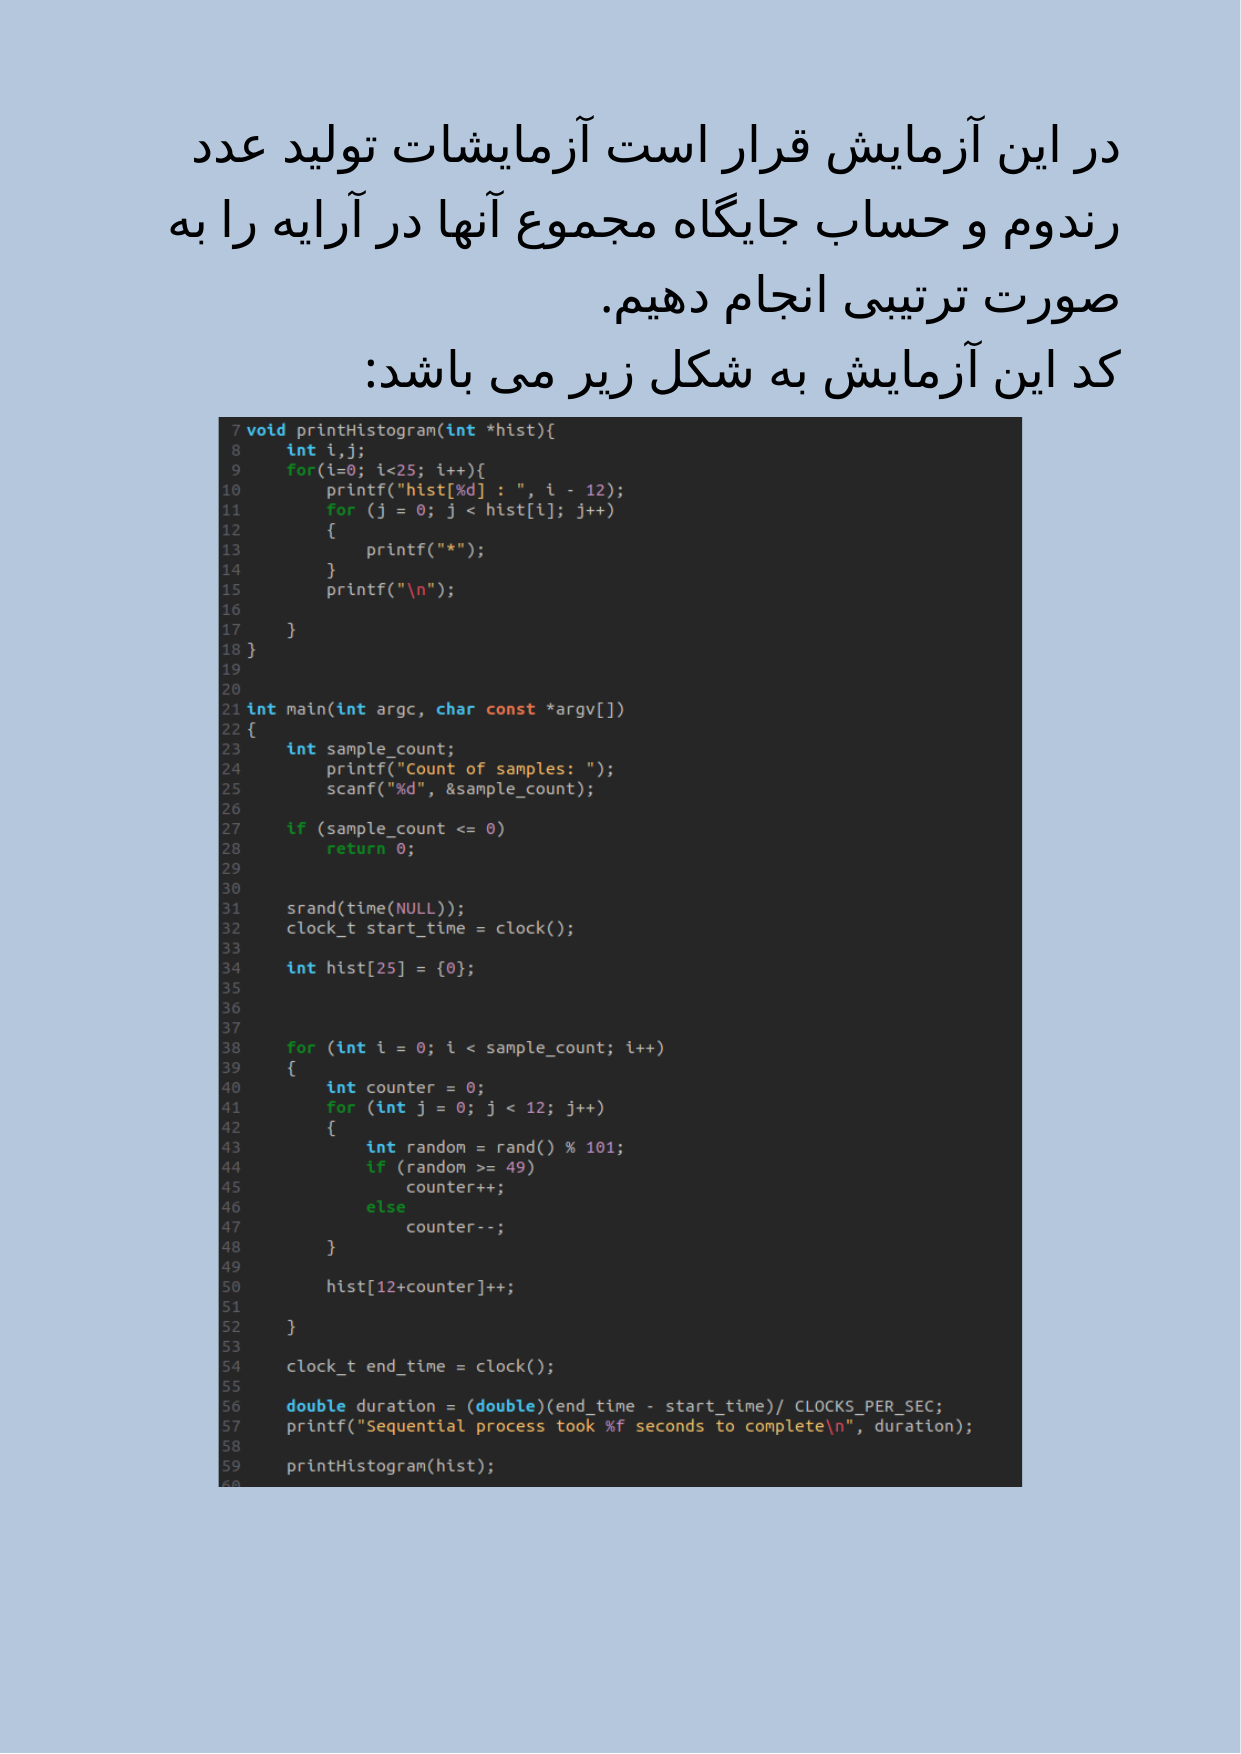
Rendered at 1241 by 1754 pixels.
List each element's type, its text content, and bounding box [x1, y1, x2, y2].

picture [218, 417, 1023, 1487]
text در این آزمایش قرار است آزمایشات تولید عدد رندوم و حساب جایگاه مجموع آنها در آرایه را به صورت ترتیبی انجام دهیم. [118, 118, 1122, 333]
text کد این آزمایش به شکل زیر می باشد: [118, 343, 1122, 408]
